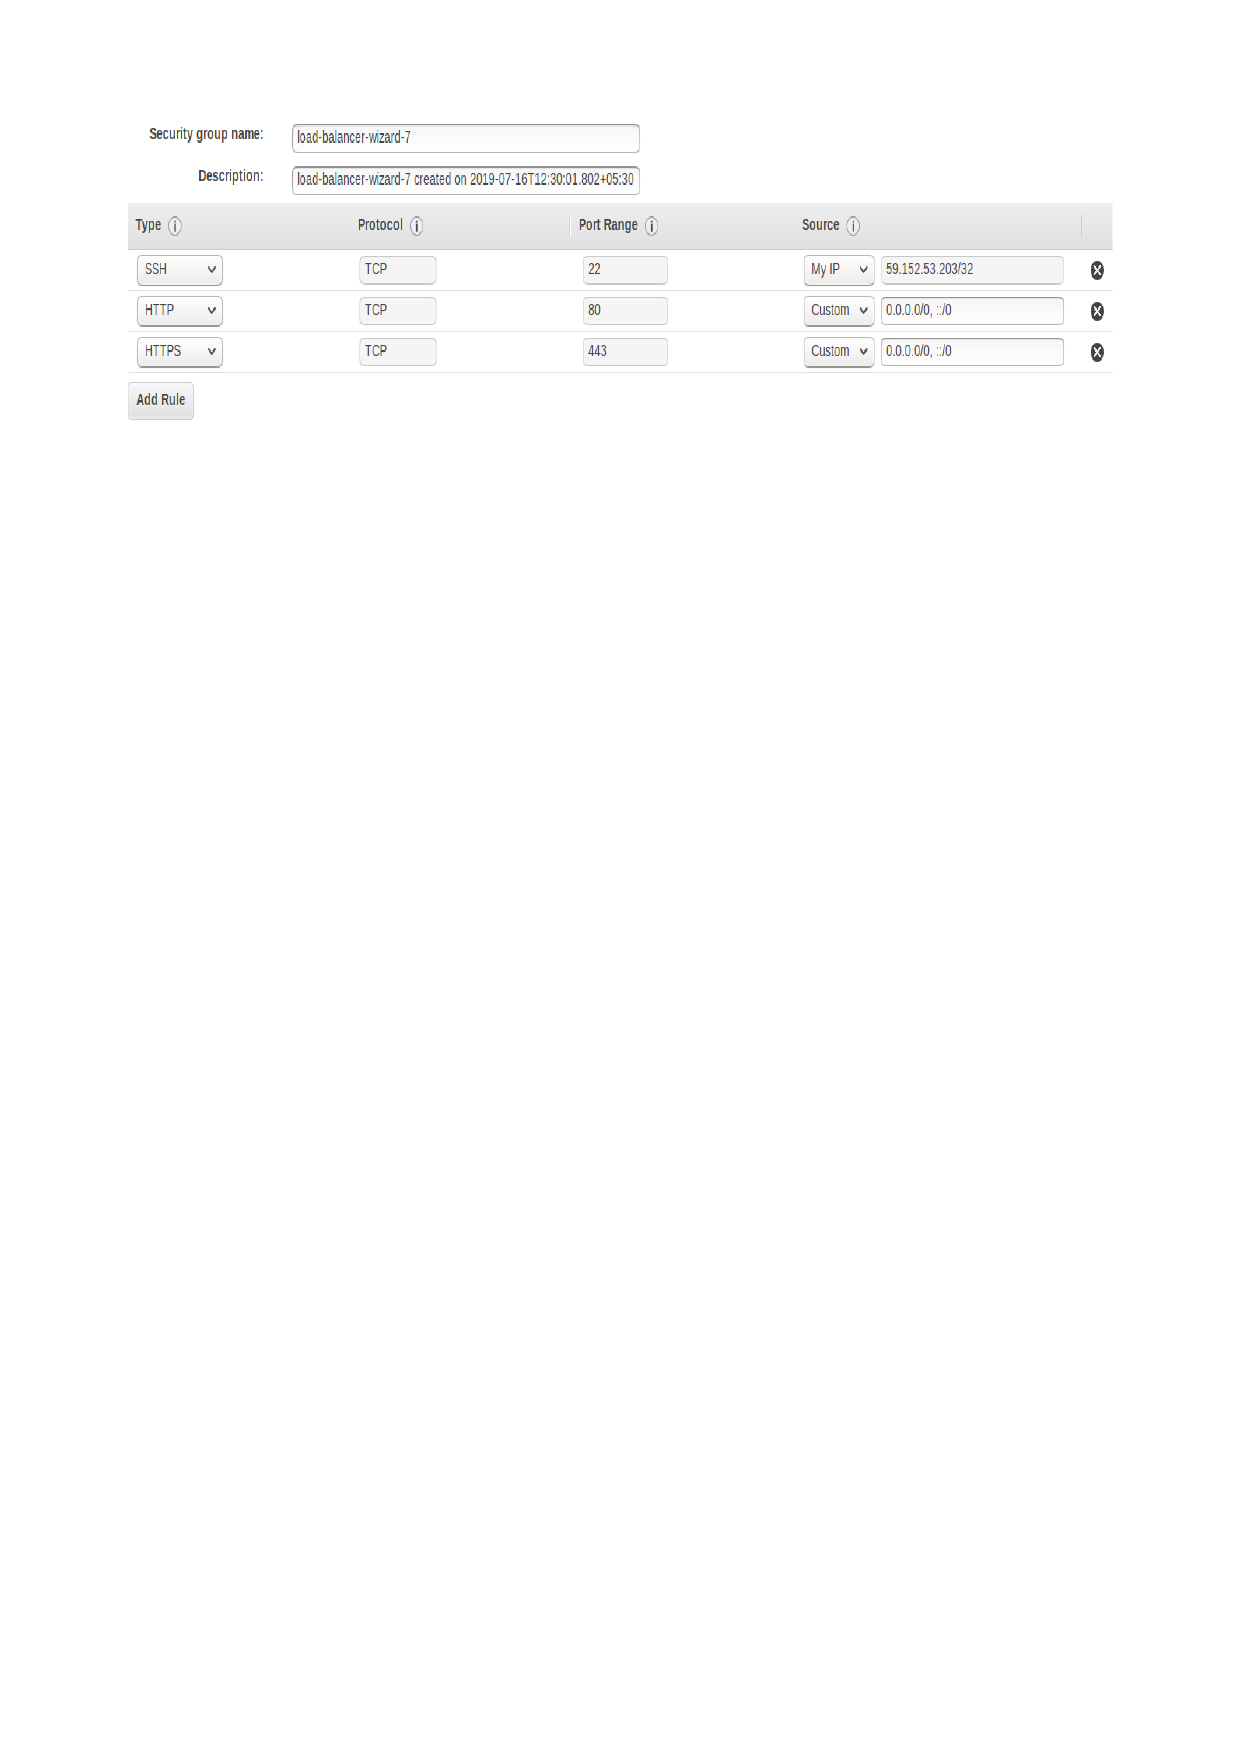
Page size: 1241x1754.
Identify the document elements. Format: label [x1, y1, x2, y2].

picture [118, 118, 1123, 426]
